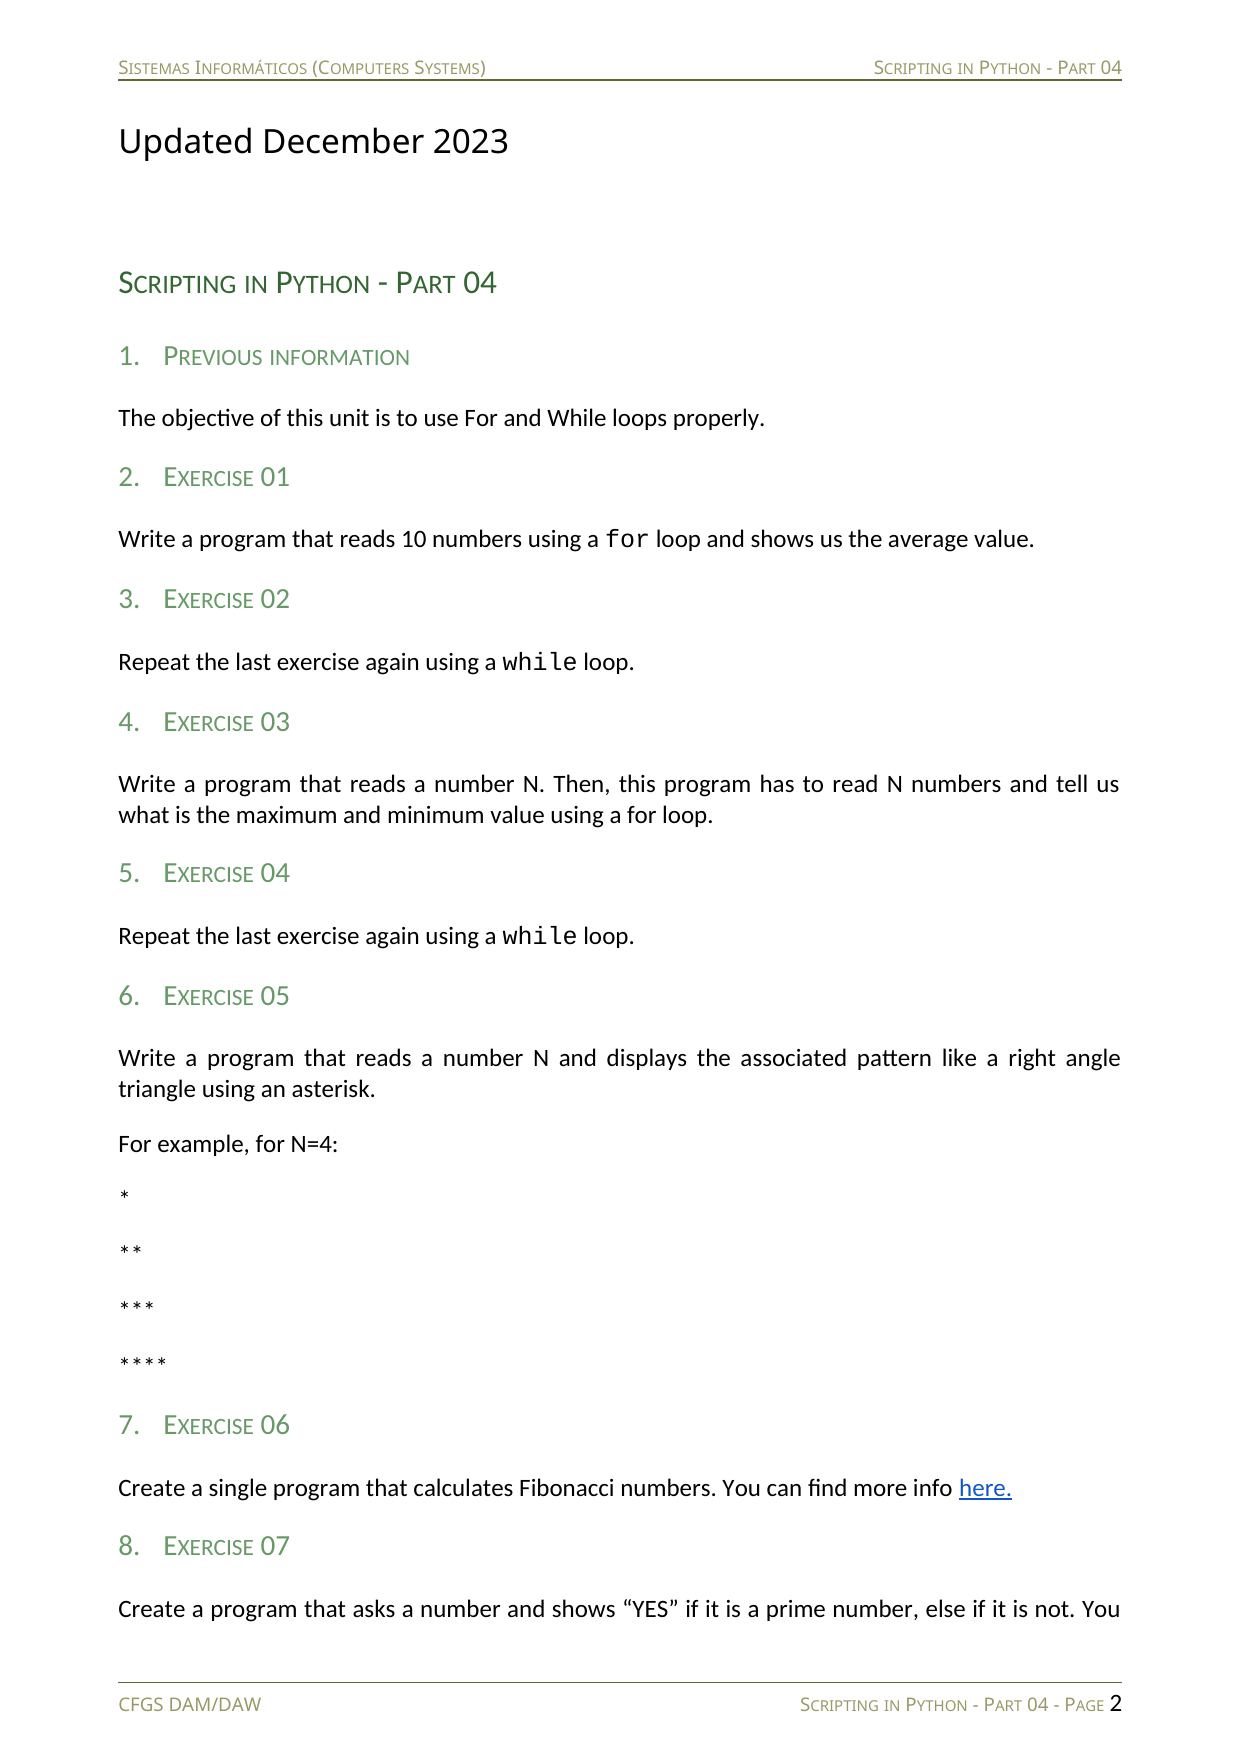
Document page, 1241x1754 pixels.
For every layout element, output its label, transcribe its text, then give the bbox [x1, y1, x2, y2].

subtitle Exercise 02 [118, 580, 1122, 616]
text ** [118, 1240, 1122, 1270]
subtitle Exercise 06 [118, 1406, 1122, 1442]
subtitle Exercise 05 [118, 977, 1122, 1012]
text The objective of this unit is to use For and While loops properly. [118, 402, 1122, 433]
subtitle Exercise 03 [118, 703, 1122, 738]
text Repeat the last exercise again using a while loop. [118, 646, 1122, 678]
subtitle Exercise 01 [118, 458, 1122, 493]
text For example, for N=4: [118, 1129, 1122, 1159]
text Write a program that reads a number N. Then, this program has to read N numbers and tell us what is the maximum and minimum value using a for loop. [118, 768, 1122, 829]
subtitle Previous information [118, 337, 1122, 372]
text Repeat the last exercise again using a while loop. [118, 920, 1122, 952]
text * [118, 1184, 1122, 1215]
text Scripting in Python - Part 04 [118, 261, 1122, 302]
text **** [118, 1351, 1122, 1381]
text *** [118, 1295, 1122, 1326]
text Updated December 2023 [118, 118, 1122, 163]
subtitle Exercise 04 [118, 854, 1122, 890]
text Create a program that asks a number and shows “YES” if it is a prime number, else if it is not. You [118, 1593, 1122, 1624]
subtitle Exercise 07 [118, 1527, 1122, 1563]
text Write a program that reads a number N and displays the associated pattern like a right angle triangle using an asterisk. [118, 1043, 1122, 1104]
text Write a program that reads 10 numbers using a for loop and shows us the average value. [118, 523, 1122, 555]
text Create a single program that calculates Fibonacci numbers. You can find more info here. [118, 1472, 1122, 1502]
